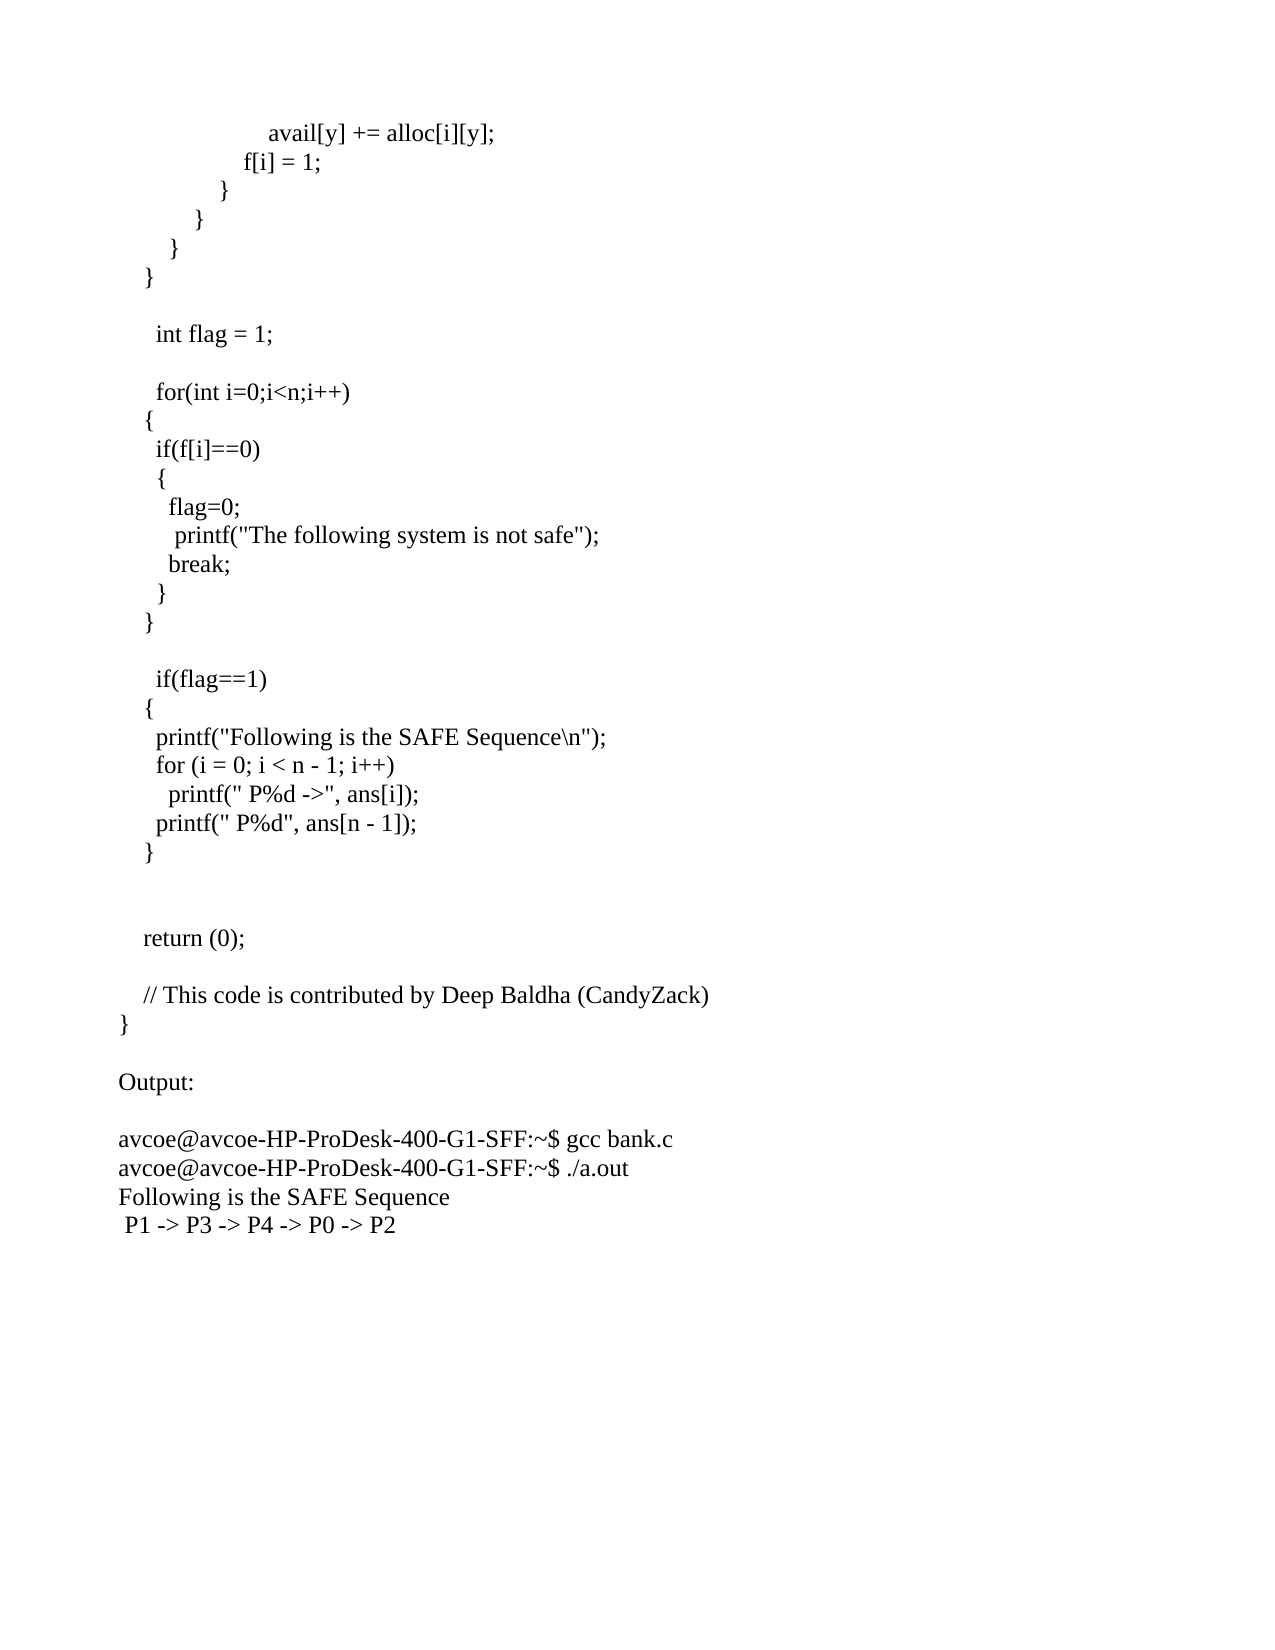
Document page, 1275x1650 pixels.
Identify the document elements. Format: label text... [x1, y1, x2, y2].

text if(flag==1) [118, 664, 1157, 693]
text } [118, 1009, 1157, 1038]
text } [118, 837, 1157, 866]
text } [118, 262, 1157, 291]
text if(f[i]==0) [118, 434, 1157, 463]
text avail[y] += alloc[i][y]; [118, 118, 1157, 147]
text } [118, 176, 1157, 204]
text f[i] = 1; [118, 147, 1157, 176]
text for(int i=0;i<n;i++) [118, 377, 1157, 406]
text avcoe@avcoe-HP-ProDesk-400-G1-SFF:~$ gcc bank.c [118, 1124, 1157, 1153]
text flag=0; [118, 492, 1157, 521]
text } [118, 578, 1157, 607]
text } [118, 233, 1157, 262]
text { [118, 693, 1157, 722]
text printf("Following is the SAFE Sequence\n"); [118, 722, 1157, 751]
text Output: [118, 1067, 1157, 1096]
text P1 -> P3 -> P4 -> P0 -> P2 [118, 1211, 1157, 1239]
text avcoe@avcoe-HP-ProDesk-400-G1-SFF:~$ ./a.out [118, 1153, 1157, 1182]
text Following is the SAFE Sequence [118, 1182, 1157, 1211]
text printf("The following system is not safe"); [118, 521, 1157, 549]
text return (0); [118, 923, 1157, 952]
text printf(" P%d ->", ans[i]); [118, 779, 1157, 808]
text } [118, 607, 1157, 636]
text int flag = 1; [118, 319, 1157, 348]
text { [118, 406, 1157, 434]
text // This code is contributed by Deep Baldha (CandyZack) [118, 981, 1157, 1009]
text { [118, 463, 1157, 492]
text break; [118, 549, 1157, 578]
text printf(" P%d", ans[n - 1]); [118, 808, 1157, 837]
text for (i = 0; i < n - 1; i++) [118, 751, 1157, 779]
text } [118, 204, 1157, 233]
